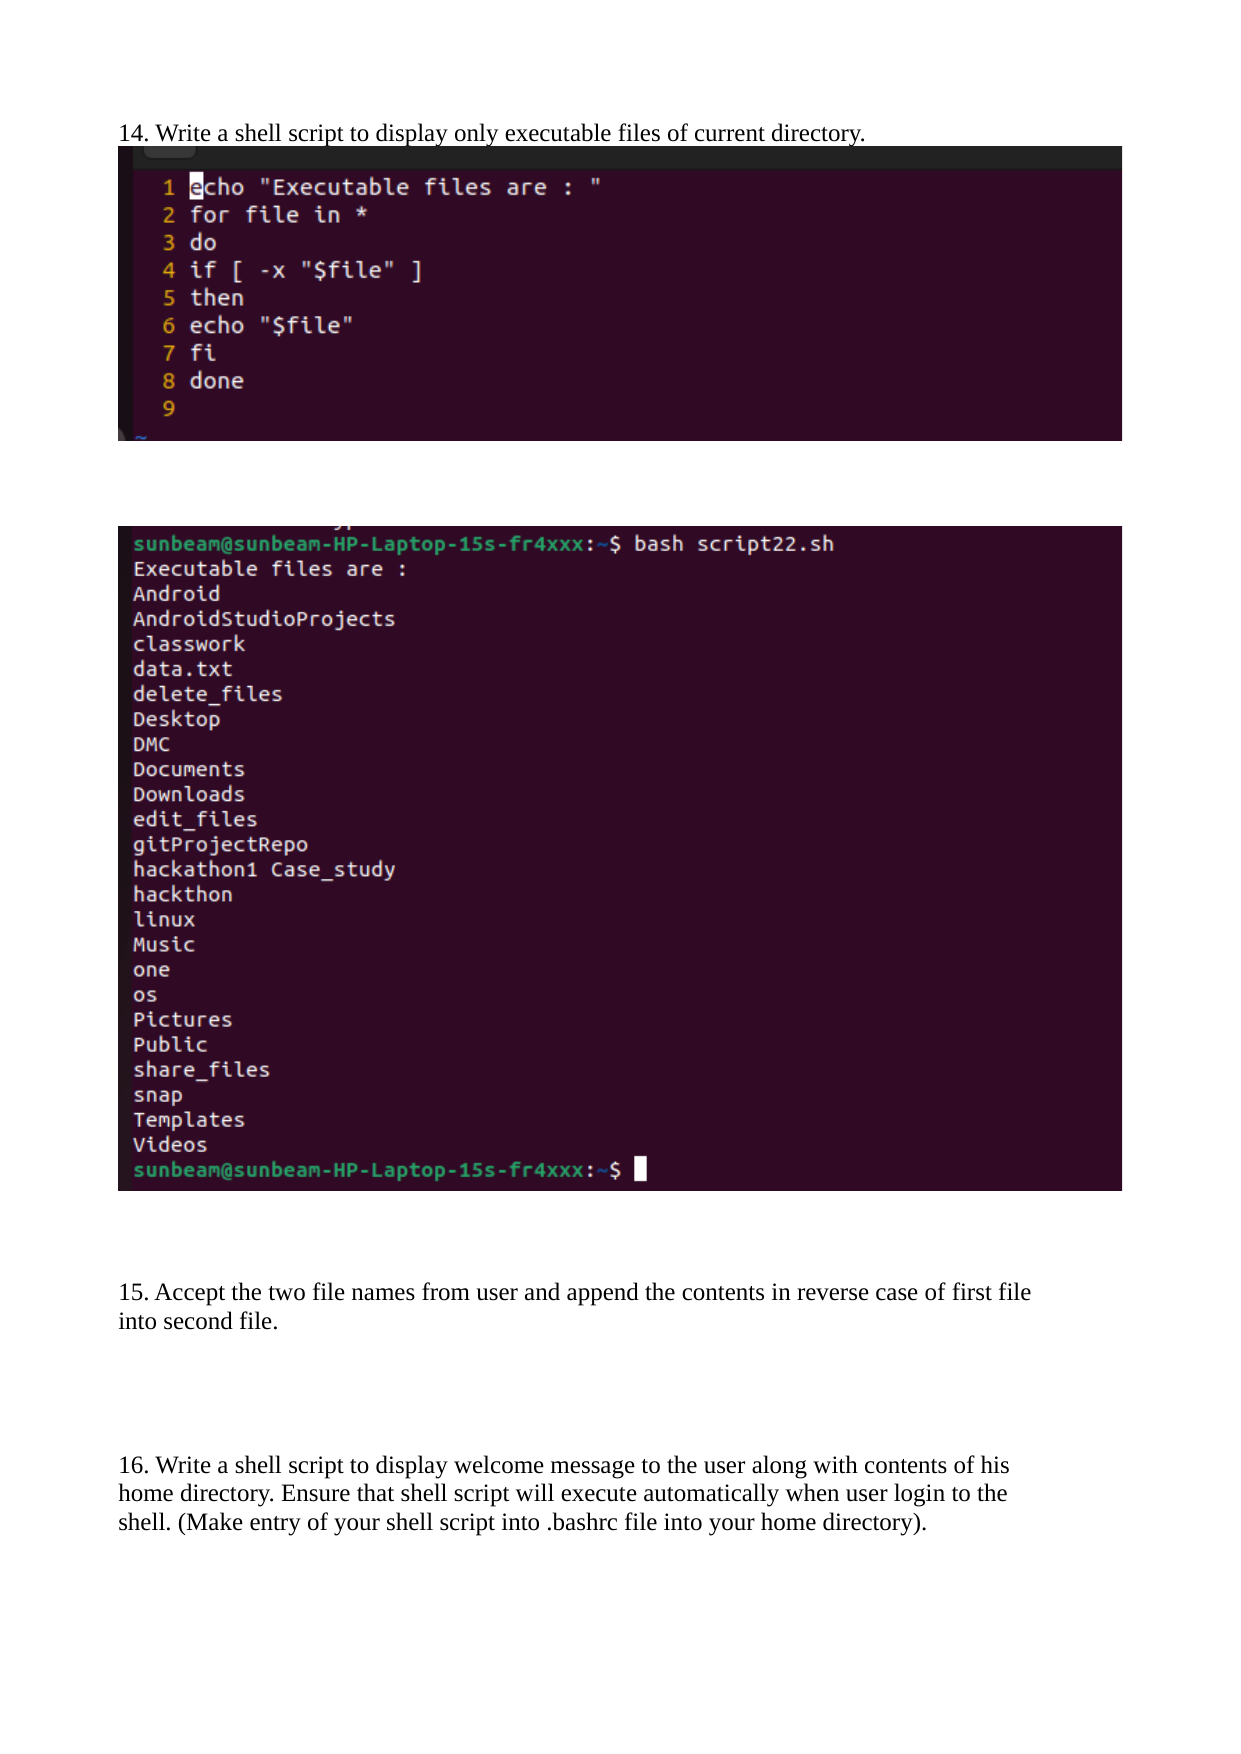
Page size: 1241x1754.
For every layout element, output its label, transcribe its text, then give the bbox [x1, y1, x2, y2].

text home directory. Ensure that shell script will execute automatically when user login to the [118, 1478, 1122, 1507]
text 14. Write a shell script to display only executable files of current directory. [118, 118, 1122, 146]
text 16. Write a shell script to display welcome message to the user along with contents of his [118, 1450, 1122, 1478]
picture [118, 146, 1123, 441]
text shell. (Make entry of your shell script into .bashrc file into your home directory). [118, 1507, 1122, 1536]
text into second file. [118, 1306, 1122, 1335]
text 15. Accept the two file names from user and append the contents in reverse case of first file [118, 1277, 1122, 1306]
picture [118, 526, 1123, 1191]
